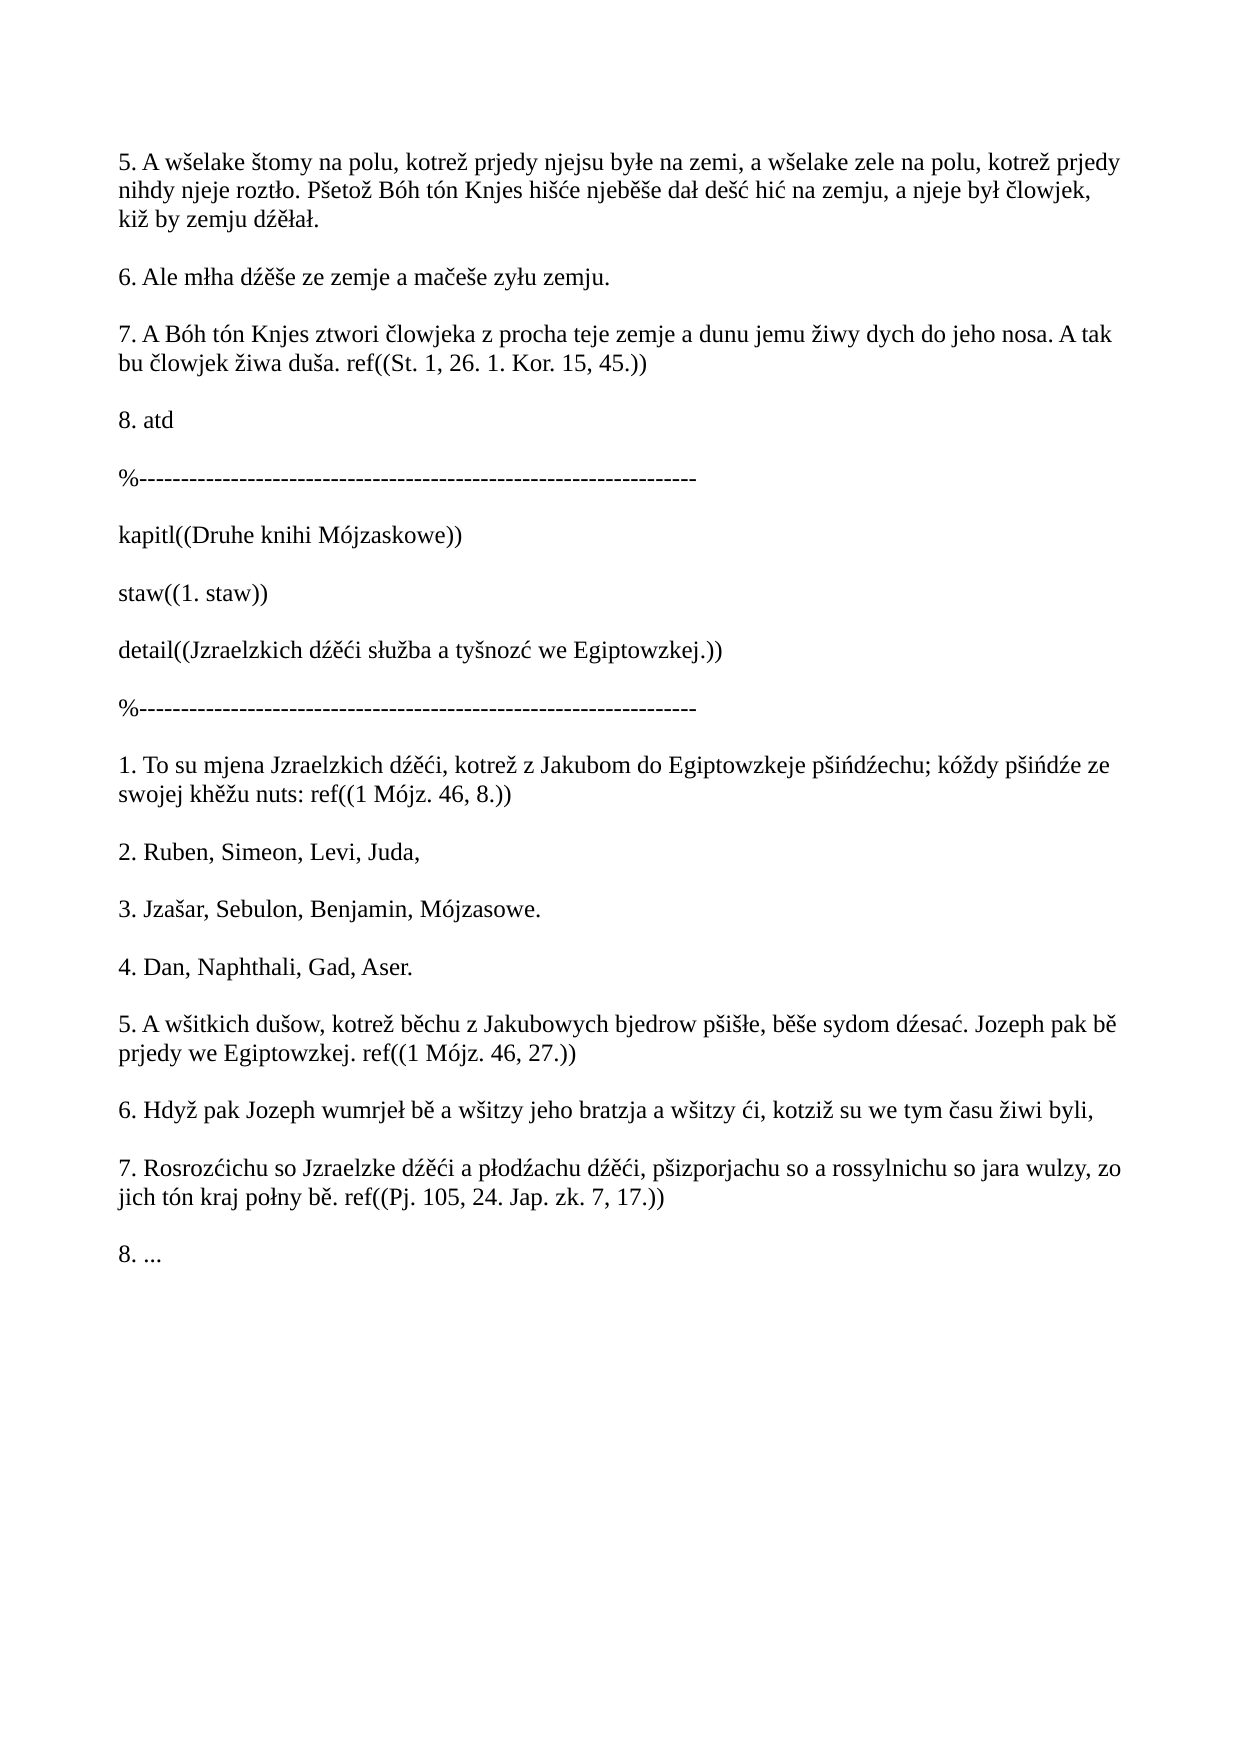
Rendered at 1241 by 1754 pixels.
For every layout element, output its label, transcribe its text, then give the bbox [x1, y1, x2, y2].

text 2. Ruben, Simeon, Levi, Juda, [118, 837, 1122, 866]
text 6. Hdyž pak Jozeph wumrjeł bě a wšitzy jeho bratzja a wšitzy ći, kotziž su we tym času žiwi byli, [118, 1096, 1122, 1124]
text 5. A wšitkich dušow, kotrež běchu z Jakubowych bjedrow pšišłe, běše sydom dźesać. Jozeph pak bě prjedy we Egiptowzkej. ref((1 Mójz. 46, 27.)) [118, 1009, 1122, 1067]
text 4. Dan, Naphthali, Gad, Aser. [118, 952, 1122, 981]
text 7. A Bóh tón Knjes ztwori člowjeka z procha teje zemje a dunu jemu žiwy dych do jeho nosa. A tak bu člowjek žiwa duša. ref((St. 1, 26. 1. Kor. 15, 45.)) [118, 319, 1122, 377]
text 3. Jzašar, Sebulon, Benjamin, Mójzasowe. [118, 894, 1122, 923]
text %------------------------------------------------------------------- [118, 693, 1122, 722]
text %------------------------------------------------------------------- [118, 463, 1122, 492]
text 5. A wšelake štomy na polu, kotrež prjedy njejsu byłe na zemi, a wšelake zele na polu, kotrež prjedy nihdy njeje roztło. Pšetož Bóh tón Knjes hišće njeběše dał dešć hić na zemju, a njeje był člowjek, kiž by zemju dźěłał. [118, 147, 1122, 233]
text 1. To su mjena Jzraelzkich dźěći, kotrež z Jakubom do Egiptowzkeje pšińdźechu; kóždy pšińdźe ze swojej khěžu nuts: ref((1 Mójz. 46, 8.)) [118, 751, 1122, 808]
text 7. Rosrozćichu so Jzraelzke dźěći a płodźachu dźěći, pšizporjachu so a rossylnichu so jara wulzy, zo jich tón kraj połny bě. ref((Pj. 105, 24. Jap. zk. 7, 17.)) [118, 1153, 1122, 1211]
text 8. ... [118, 1239, 1122, 1268]
text detail((Jzraelzkich dźěći słužba a tyšnozć we Egiptowzkej.)) [118, 636, 1122, 664]
text kapitl((Druhe knihi Mójzaskowe)) [118, 521, 1122, 549]
text 6. Ale młha dźěše ze zemje a mačeše zyłu zemju. [118, 262, 1122, 291]
text 8. atd [118, 406, 1122, 434]
text staw((1. staw)) [118, 578, 1122, 607]
